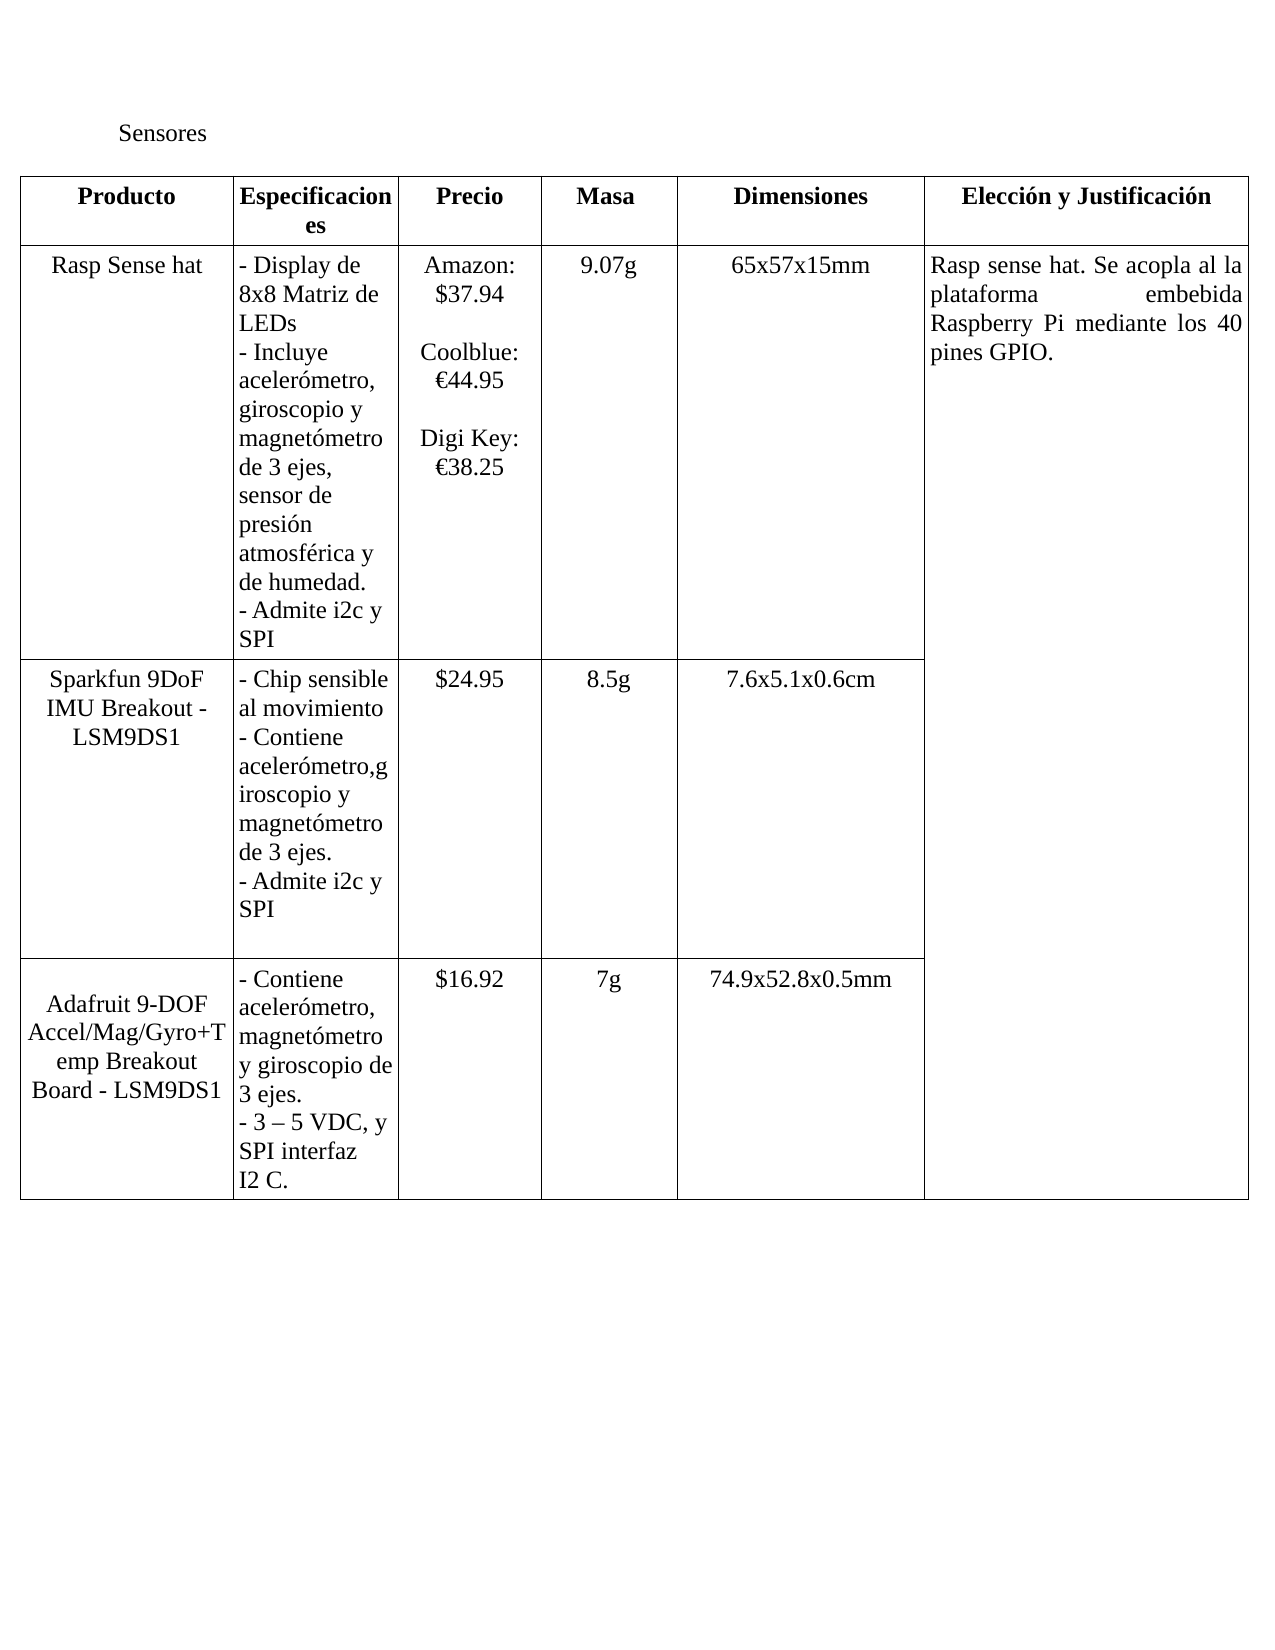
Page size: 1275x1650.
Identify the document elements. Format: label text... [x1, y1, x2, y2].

table_cell 7.6x5.1x0.6cm [678, 660, 924, 958]
table_header Precio [399, 177, 541, 245]
table_cell - Chip sensible al movimiento - Contiene acelerómetro,giroscopio y magnetómetro de 3 ejes. - Admite i2c y SPI [234, 660, 398, 958]
table_cell 74.9x52.8x0.5mm [678, 959, 924, 1199]
table_header Masa [542, 177, 677, 245]
table_cell 65x57x15mm [678, 246, 924, 659]
table_cell 7g [542, 959, 677, 1199]
table_cell $24.95 [399, 660, 541, 958]
table_cell - Display de 8x8 Matriz de LEDs - Incluye acelerómetro, giroscopio y magnetómetro de 3 ejes, sensor de presión atmosférica y de humedad. - Admite i2c y SPI [234, 246, 398, 659]
table_cell Adafruit 9-DOF Accel/Mag/Gyro+Temp Breakout Board - LSM9DS1 [21, 959, 233, 1199]
table_cell - Contiene acelerómetro, magnetómetro y giroscopio de 3 ejes. - 3 – 5 VDC, y SPI interfaz I2 C. [234, 959, 398, 1199]
table_header Dimensiones [678, 177, 924, 245]
table_cell 8.5g [542, 660, 677, 958]
table_header Especificaciones [234, 177, 398, 245]
table_header Producto [21, 177, 233, 245]
table_cell Amazon: $37.94 Coolblue: €44.95 Digi Key: €38.25 [399, 246, 541, 659]
table_cell Rasp Sense hat [21, 246, 233, 659]
table_cell 9.07g [542, 246, 677, 659]
table_cell Rasp sense hat. Se acopla al la plataforma embebida Raspberry Pi mediante los 40 pines GPIO. [925, 246, 1248, 1199]
table_header Elección y Justificación [925, 177, 1248, 245]
text Sensores [118, 118, 1157, 147]
table_cell Sparkfun 9DoF IMU Breakout - LSM9DS1 [21, 660, 233, 958]
table_cell $16.92 [399, 959, 541, 1199]
